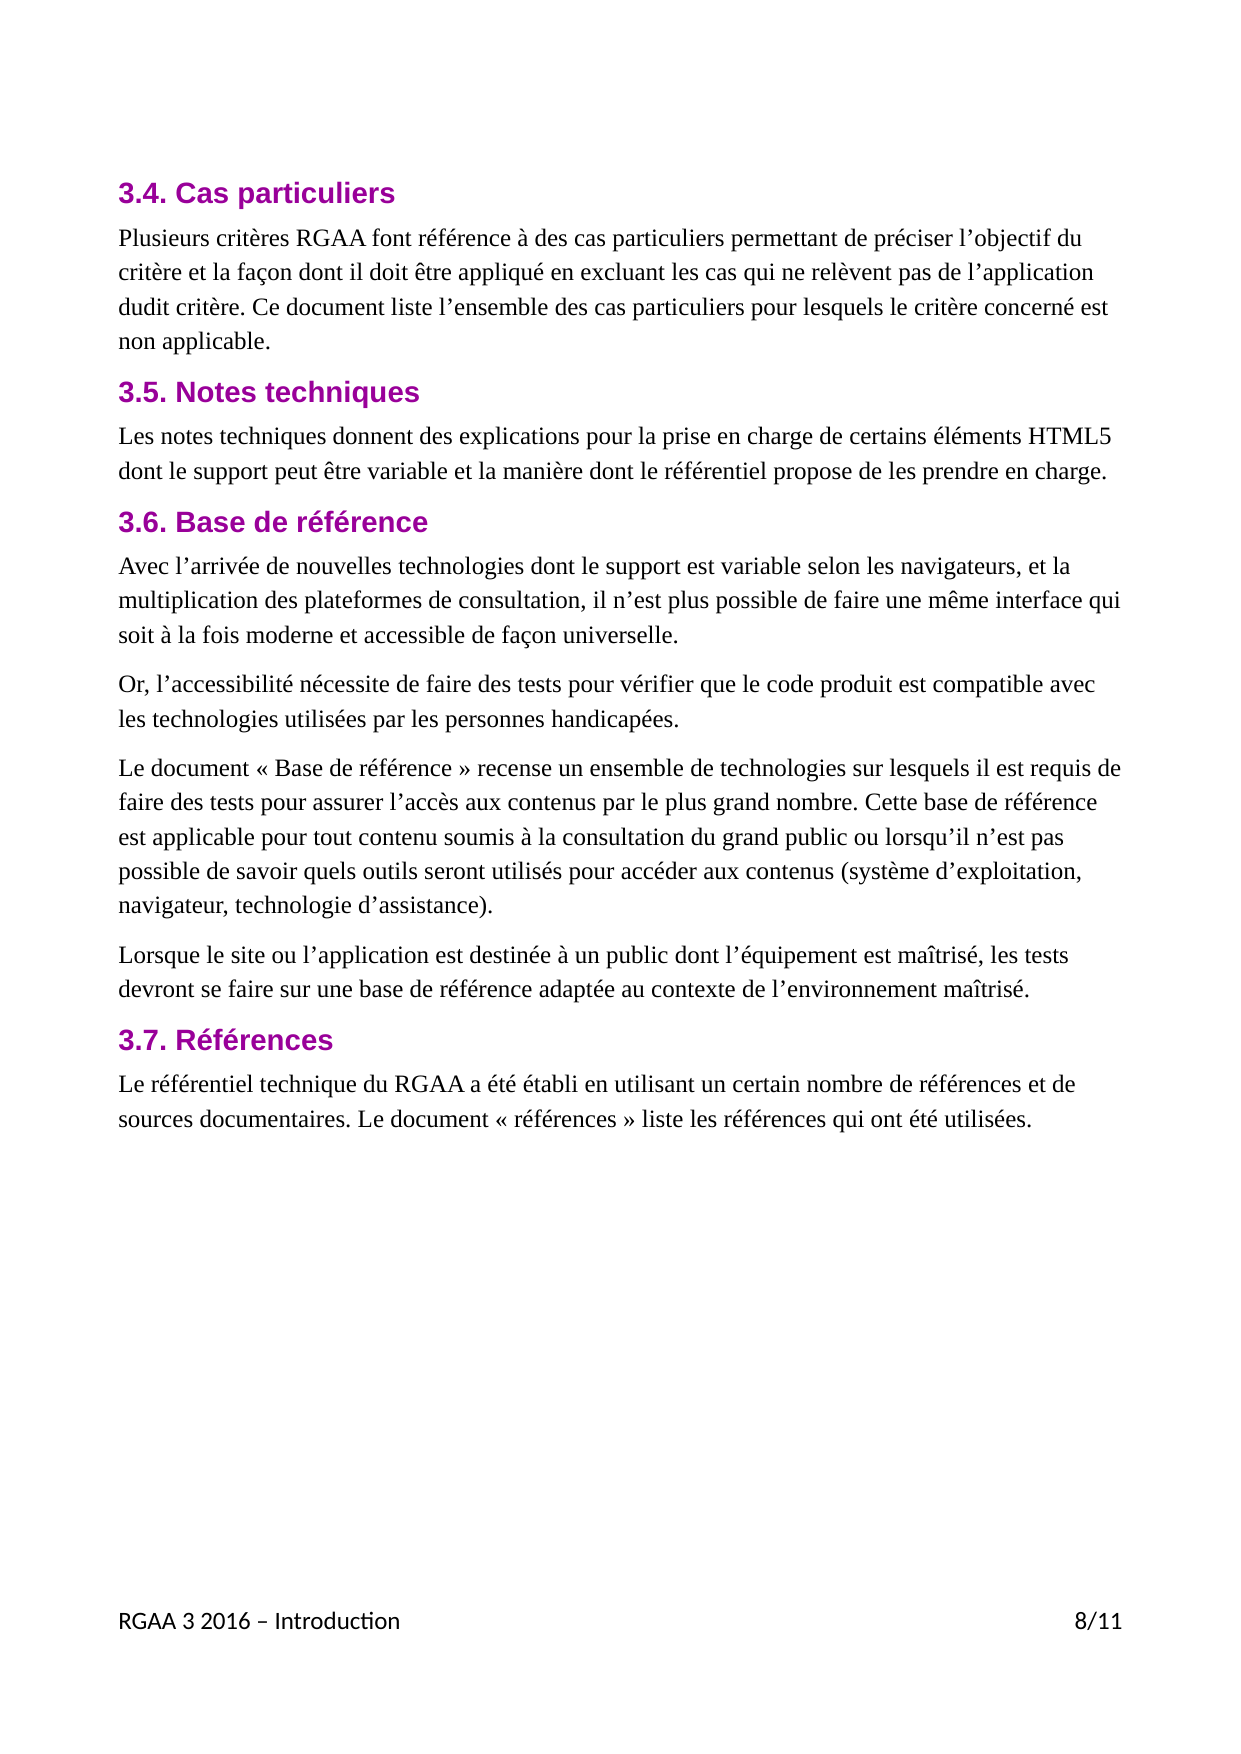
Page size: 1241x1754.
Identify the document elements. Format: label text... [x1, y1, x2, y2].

text Avec l’arrivée de nouvelles technologies dont le support est variable selon les navigateurs, et la multiplication des plateformes de consultation, il n’est plus possible de faire une même interface qui soit à la fois moderne et accessible de façon universelle. [118, 551, 1122, 649]
subtitle 3.4. Cas particuliers [118, 176, 1122, 210]
subtitle 3.6. Base de référence [118, 505, 1122, 539]
subtitle 3.7. Références [118, 1023, 1122, 1057]
text Les notes techniques donnent des explications pour la prise en charge de certains éléments HTML5 dont le support peut être variable et la manière dont le référentiel propose de les prendre en charge. [118, 421, 1122, 484]
text Plusieurs critères RGAA font référence à des cas particuliers permettant de préciser l’objectif du critère et la façon dont il doit être appliqué en excluant les cas qui ne relèvent pas de l’application dudit critère. Ce document liste l’ensemble des cas particuliers pour lesquels le critère concerné est non applicable. [118, 223, 1122, 355]
text Le document « Base de référence » recense un ensemble de technologies sur lesquels il est requis de faire des tests pour assurer l’accès aux contenus par le plus grand nombre. Cette base de référence est applicable pour tout contenu soumis à la consultation du grand public ou lorsqu’il n’est pas possible de savoir quels outils seront utilisés pour accéder aux contenus (système d’exploitation, navigateur, technologie d’assistance). [118, 753, 1122, 919]
text Lorsque le site ou l’application est destinée à un public dont l’équipement est maîtrisé, les tests devront se faire sur une base de référence adaptée au contexte de l’environnement maîtrisé. [118, 940, 1122, 1003]
text Or, l’accessibilité nécessite de faire des tests pour vérifier que le code produit est compatible avec les technologies utilisées par les personnes handicapées. [118, 669, 1122, 732]
subtitle 3.5. Notes techniques [118, 375, 1122, 409]
text Le référentiel technique du RGAA a été établi en utilisant un certain nombre de références et de sources documentaires. Le document « références » liste les références qui ont été utilisées. [118, 1069, 1122, 1133]
